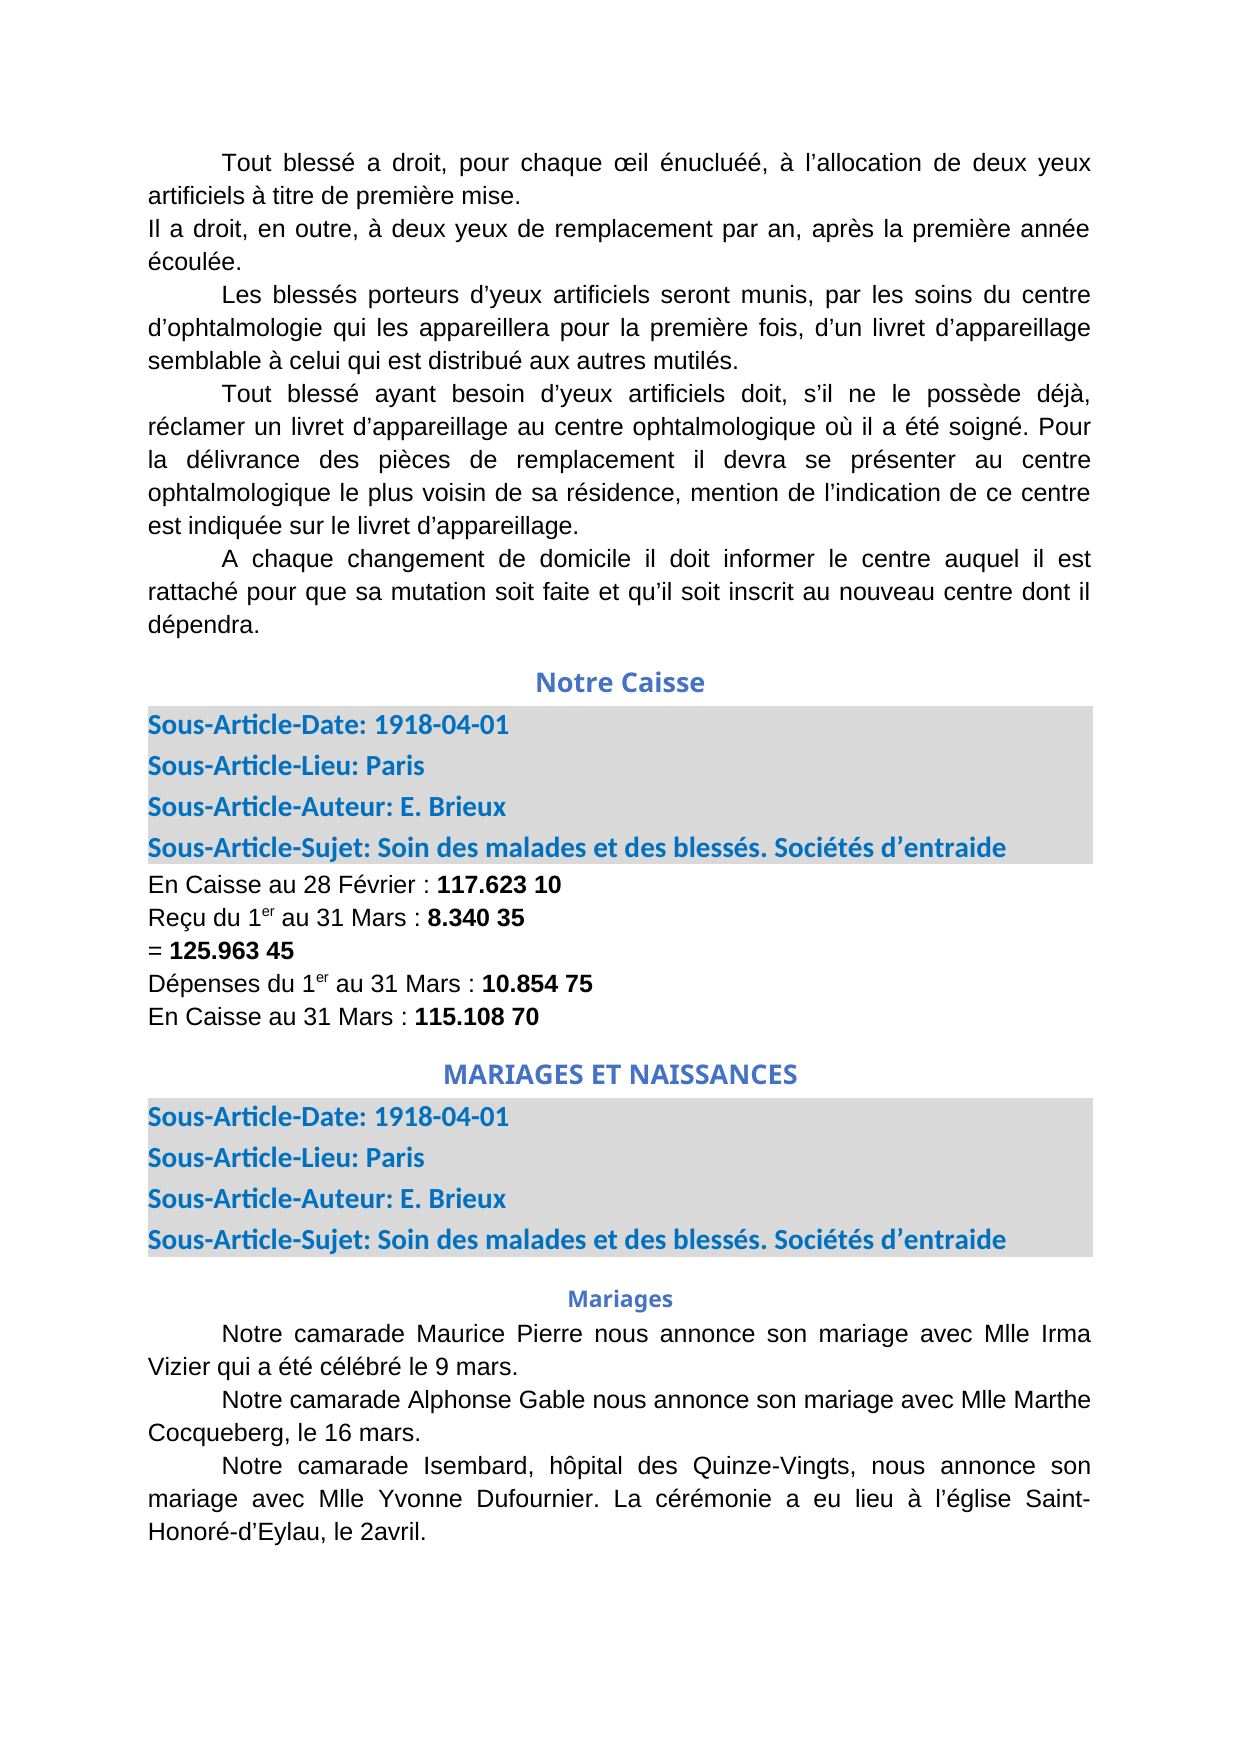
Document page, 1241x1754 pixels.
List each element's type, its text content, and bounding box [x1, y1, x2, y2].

text Sous-Article-Sujet: Soin des malades et des blessés. Sociétés d’entraide [148, 829, 1093, 864]
text Les blessés porteurs d’yeux artificiels seront munis, par les soins du centre d’ophtalmologie qui les appareillera pour la première fois, d’un livret d’appareillage semblable à celui qui est distribué aux autres mutilés. [148, 280, 1093, 374]
text Notre camarade Isembard, hôpital des Quinze-Vingts, nous annonce son mariage avec Mlle Yvonne Dufournier. La cérémonie a eu lieu à l’église Saint-Honoré-d’Eylau, le 2avril. [148, 1451, 1093, 1546]
text Notre camarade Maurice Pierre nous annonce son mariage avec Mlle Irma Vizier qui a été célébré le 9 mars. [148, 1319, 1093, 1381]
text Sous-Article-Date: 1918-04-01 [148, 1098, 1093, 1134]
text Sous-Article-Date: 1918-04-01 [148, 706, 1093, 742]
subtitle Mariages [148, 1283, 1093, 1314]
text Notre camarade Alphonse Gable nous annonce son mariage avec Mlle Marthe Cocqueberg, le 16 mars. [148, 1385, 1093, 1447]
text Sous-Article-Auteur: E. Brieux [148, 788, 1093, 824]
subtitle MARIAGES ET NAISSANCES [148, 1056, 1093, 1093]
text A chaque changement de domicile il doit informer le centre auquel il est rattaché pour que sa mutation soit faite et qu’il soit inscrit au nouveau centre dont il dépendra. [148, 544, 1093, 639]
text Sous-Article-Lieu: Paris [148, 747, 1093, 783]
text En Caisse au 28 Février : 117.623 10 [148, 870, 1093, 899]
text Il a droit, en outre, à deux yeux de remplacement par an, après la première année écoulée. [148, 214, 1093, 275]
text = 125.963 45 [148, 936, 1093, 965]
text Sous-Article-Sujet: Soin des malades et des blessés. Sociétés d’entraide [148, 1221, 1093, 1257]
text Tout blessé ayant besoin d’yeux artificiels doit, s’il ne le possède déjà, réclamer un livret d’appareillage au centre ophtalmologique où il a été soigné. Pour la délivrance des pièces de remplacement il devra se présenter au centre ophtalmologique le plus voisin de sa résidence, mention de l’indication de ce centre est indiquée sur le livret d’appareillage. [148, 379, 1093, 539]
text Sous-Article-Lieu: Paris [148, 1139, 1093, 1175]
text Reçu du 1er au 31 Mars : 8.340 35 [148, 903, 1093, 932]
text Sous-Article-Auteur: E. Brieux [148, 1180, 1093, 1216]
text Dépenses du 1er au 31 Mars : 10.854 75 [148, 969, 1093, 998]
text Tout blessé a droit, pour chaque œil énucluéé, à l’allocation de deux yeux artificiels à titre de première mise. [148, 148, 1093, 209]
subtitle Notre Caisse [148, 664, 1093, 701]
text En Caisse au 31 Mars : 115.108 70 [148, 1002, 1093, 1031]
